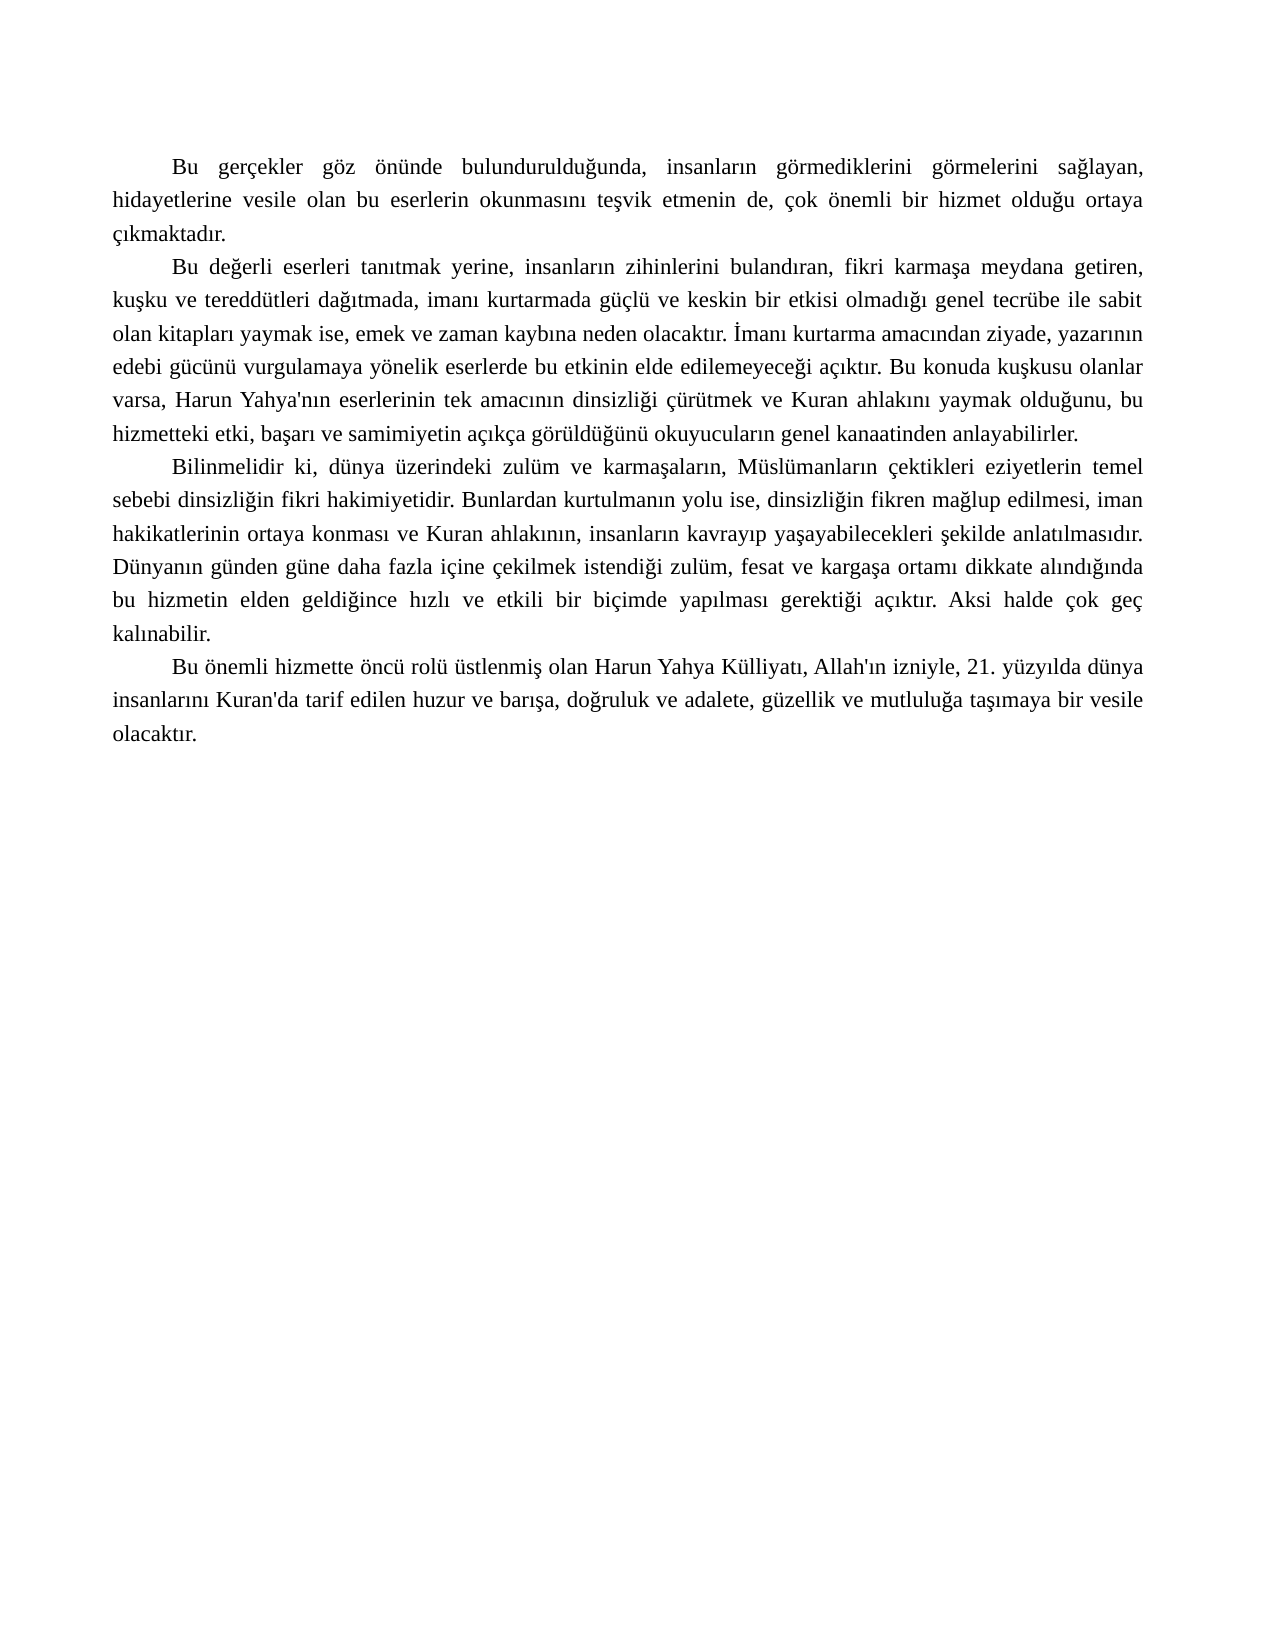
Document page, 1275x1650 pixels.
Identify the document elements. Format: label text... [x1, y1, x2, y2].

text Bu değerli eserleri tanıtmak yerine, insanların zihinlerini bulandıran, fikri karmaşa meydana getiren, kuşku ve tereddütleri dağıtmada, imanı kurtarmada güçlü ve keskin bir etkisi olmadığı genel tecrübe ile sabit olan kitapları yaymak ise, emek ve zaman kaybına neden olacaktır. İmanı kurtarma amacından ziyade, yazarının edebi gücünü vurgulamaya yönelik eserlerde bu etkinin elde edilemeyeceği açıktır. Bu konuda kuşkusu olanlar varsa, Harun Yahya'nın eserlerinin tek amacının dinsizliği çürütmek ve Kuran ahlakını yaymak olduğunu, bu hizmetteki etki, başarı ve samimiyetin açıkça görüldüğünü okuyucuların genel kanaatinden anlayabilirler. [112, 248, 1145, 448]
text Bilinmelidir ki, dünya üzerindeki zulüm ve karmaşaların, Müslümanların çektikleri eziyetlerin temel sebebi dinsizliğin fikri hakimiyetidir. Bunlardan kurtulmanın yolu ise, dinsizliğin fikren mağlup edilmesi, iman hakikatlerinin ortaya konması ve Kuran ahlakının, insanların kavrayıp yaşayabilecekleri şekilde anlatılmasıdır. Dünyanın günden güne daha fazla içine çekilmek istendiği zulüm, fesat ve kargaşa ortamı dikkate alındığında bu hizmetin elden geldiğince hızlı ve etkili bir biçimde yapılması gerektiği açıktır. Aksi halde çok geç kalınabilir. [112, 448, 1145, 648]
text Bu önemli hizmette öncü rolü üstlenmiş olan Harun Yahya Külliyatı, Allah'ın izniyle, 21. yüzyılda dünya insanlarını Kuran'da tarif edilen huzur ve barışa, doğruluk ve adalete, güzellik ve mutluluğa taşımaya bir vesile olacaktır. [112, 648, 1145, 748]
text Bu gerçekler göz önünde bulundurulduğunda, insanların görmediklerini görmelerini sağlayan, hidayetlerine vesile olan bu eserlerin okunmasını teşvik etmenin de, çok önemli bir hizmet olduğu ortaya çıkmaktadır. [112, 148, 1145, 248]
